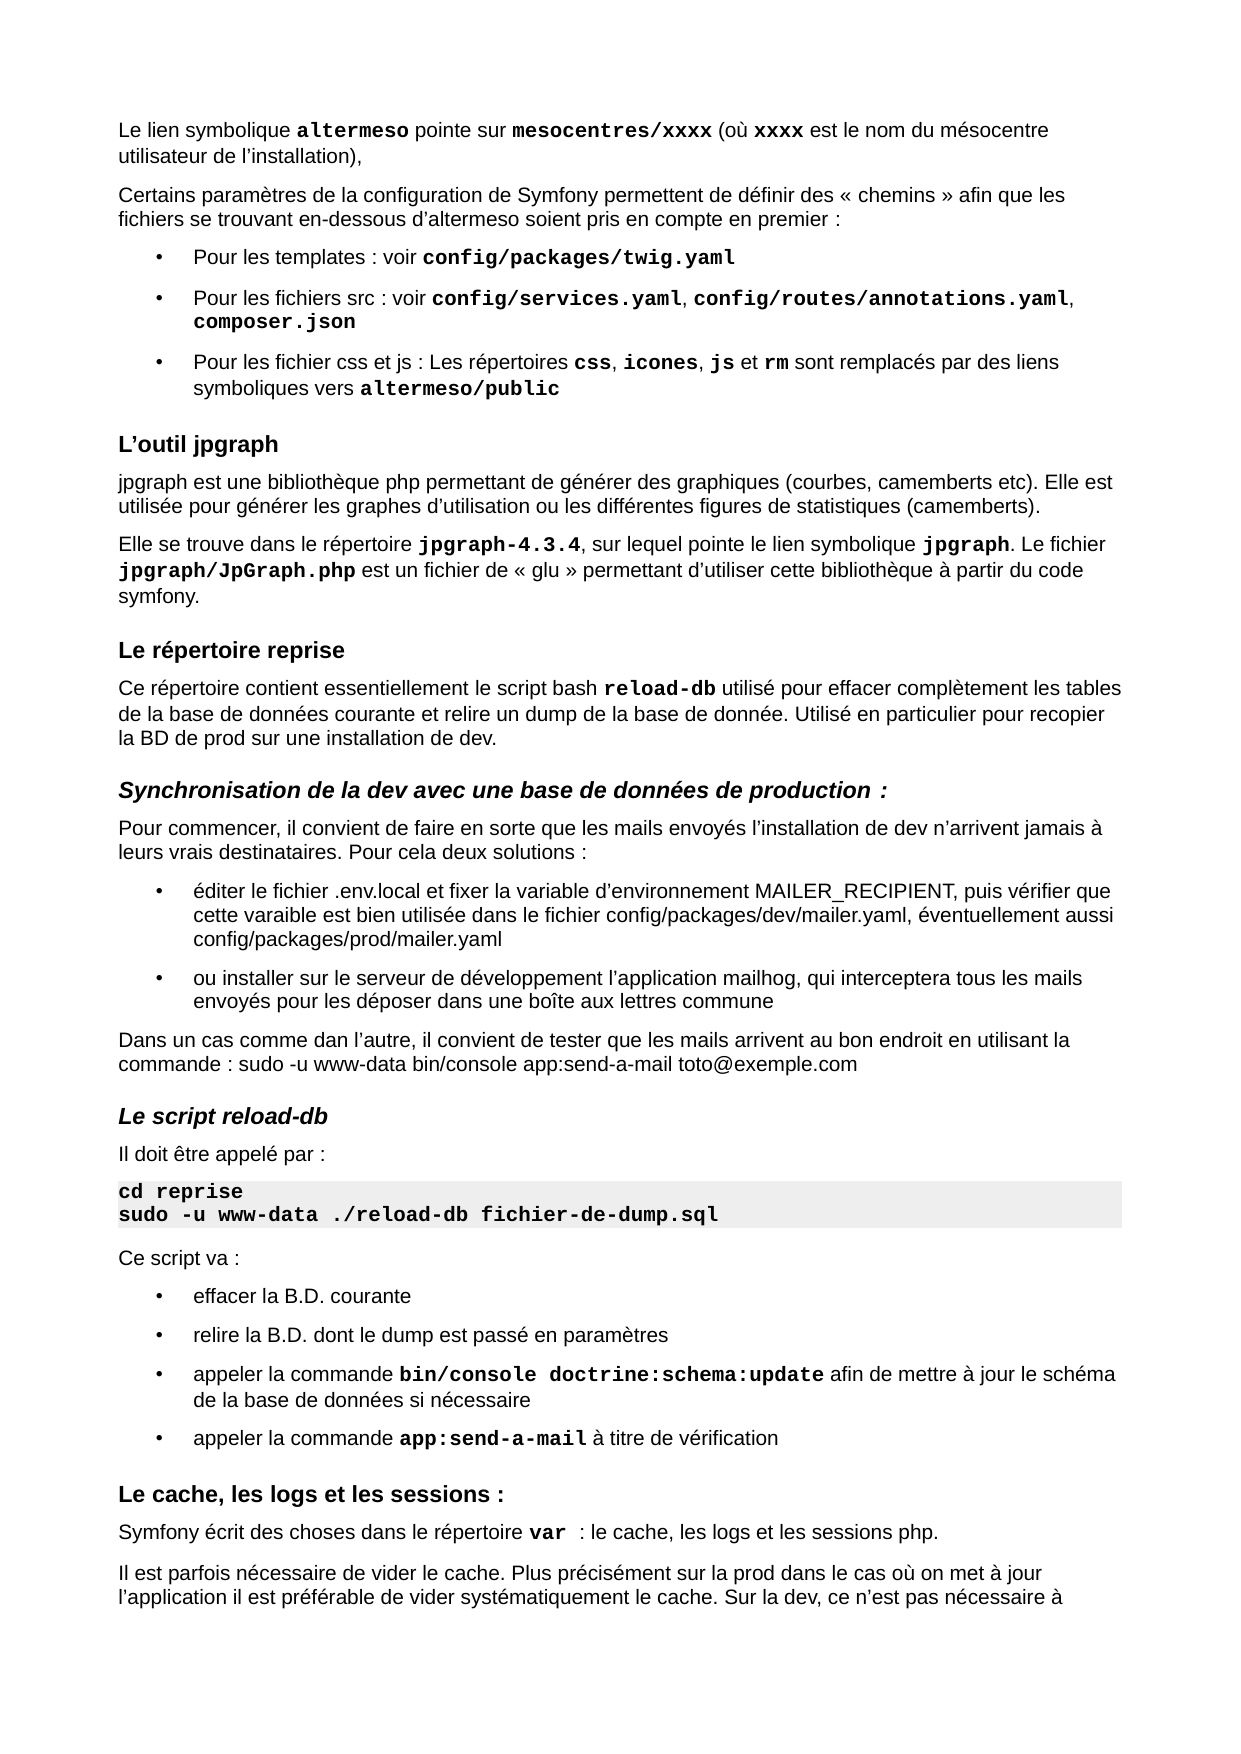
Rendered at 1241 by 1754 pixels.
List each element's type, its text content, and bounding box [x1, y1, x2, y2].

text Symfony écrit des choses dans le répertoire var : le cache, les logs et les sessions php. [118, 1520, 1122, 1546]
text Ce répertoire contient essentiellement le script bash reload-db utilisé pour effacer complètement les tables de la base de données courante et relire un dump de la base de donnée. Utilisé en particulier pour recopier la BD de prod sur une installation de dev. [118, 676, 1122, 750]
text Le lien symbolique altermeso pointe sur mesocentres/xxxx (où xxxx est le nom du mésocentre utilisateur de l’installation), [118, 118, 1122, 168]
list appeler la commande app:send-a-mail à titre de vérification [156, 1426, 1122, 1452]
list ou installer sur le serveur de développement l’application mailhog, qui interceptera tous les mails envoyés pour les déposer dans une boîte aux lettres commune [156, 965, 1122, 1013]
text Pour commencer, il convient de faire en sorte que les mails envoyés l’installation de dev n’arrivent jamais à leurs vrais destinataires. Pour cela deux solutions : [118, 816, 1122, 864]
list relire la B.D. dont le dump est passé en paramètres [156, 1323, 1122, 1347]
subtitle Le cache, les logs et les sessions : [118, 1481, 1122, 1508]
list Pour les fichiers src : voir config/services.yaml, config/routes/annotations.yaml, composer.json [156, 285, 1122, 335]
text Il est parfois nécessaire de vider le cache. Plus précisément sur la prod dans le cas où on met à jour l’application il est préférable de vider systématiquement le cache. Sur la dev, ce n’est pas nécessaire à [118, 1561, 1122, 1608]
text Ce script va : [118, 1246, 1122, 1270]
subtitle L’outil jpgraph [118, 430, 1122, 457]
list appeler la commande bin/console doctrine:schema:update afin de mettre à jour le schéma de la base de données si nécessaire [156, 1362, 1122, 1411]
text Il doit être appelé par : [118, 1142, 1122, 1166]
subtitle Le script reload-db [118, 1103, 1122, 1130]
list Pour les fichier css et js : Les répertoires css, icones, js et rm sont remplacés par des liens symboliques vers altermeso/public [156, 349, 1122, 401]
text jpgraph est une bibliothèque php permettant de générer des graphiques (courbes, camemberts etc). Elle est utilisée pour générer les graphes d’utilisation ou les différentes figures de statistiques (camemberts). [118, 469, 1122, 517]
list effacer la B.D. courante [156, 1284, 1122, 1308]
text cd reprise sudo -u www-data ./reload-db fichier-de-dump.sql [118, 1181, 1122, 1228]
list éditer le fichier .env.local et fixer la variable d’environnement MAILER_RECIPIENT, puis vérifier que cette varaible est bien utilisée dans le fichier config/packages/dev/mailer.yaml, éventuellement aussi config/packages/prod/mailer.yaml [156, 879, 1122, 951]
text Certains paramètres de la configuration de Symfony permettent de définir des « chemins » afin que les fichiers se trouvant en-dessous d’altermeso soient pris en compte en premier : [118, 182, 1122, 230]
text Dans un cas comme dan l’autre, il convient de tester que les mails arrivent au bon endroit en utilisant la commande : sudo -u www-data bin/console app:send-a-mail toto@exemple.com [118, 1028, 1122, 1076]
text Elle se trouve dans le répertoire jpgraph-4.3.4, sur lequel pointe le lien symbolique jpgraph. Le fichier jpgraph/JpGraph.php est un fichier de « glu » permettant d’utiliser cette bibliothèque à partir du code symfony. [118, 532, 1122, 608]
subtitle Synchronisation de la dev avec une base de données de production : [118, 777, 1122, 804]
subtitle Le répertoire reprise [118, 637, 1122, 664]
list Pour les templates : voir config/packages/twig.yaml [156, 245, 1122, 271]
